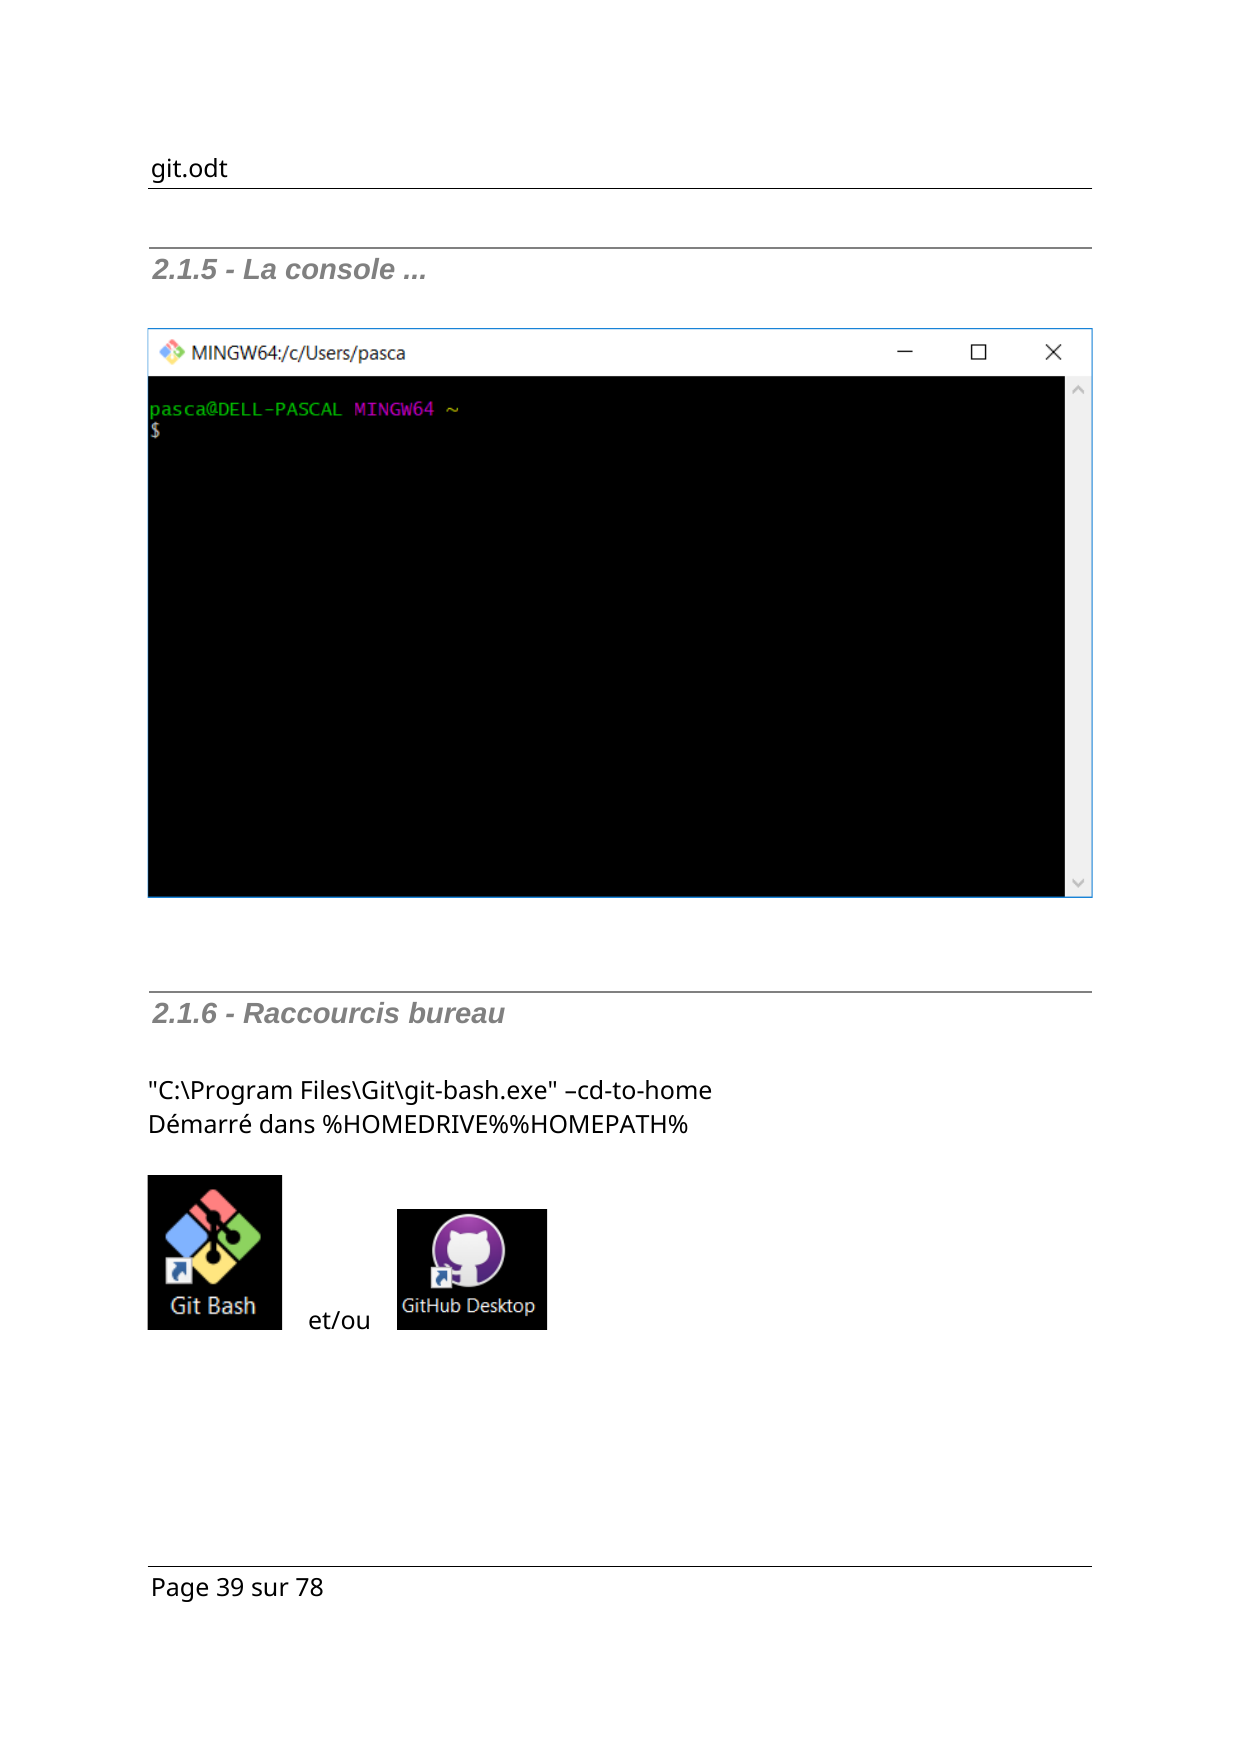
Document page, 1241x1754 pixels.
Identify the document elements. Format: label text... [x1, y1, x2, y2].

text Démarré dans %HOMEDRIVE%%HOMEPATH% [148, 1107, 1092, 1141]
text "C:\Program Files\Git\git-bash.exe" –cd-to-home [148, 1073, 1092, 1107]
picture [147, 328, 1093, 898]
text et/ou [148, 1175, 1092, 1337]
subtitle - Raccourcis bureau [149, 993, 1092, 1032]
picture [397, 1209, 548, 1330]
picture [147, 1175, 283, 1330]
subtitle - La console ... [149, 249, 1092, 288]
